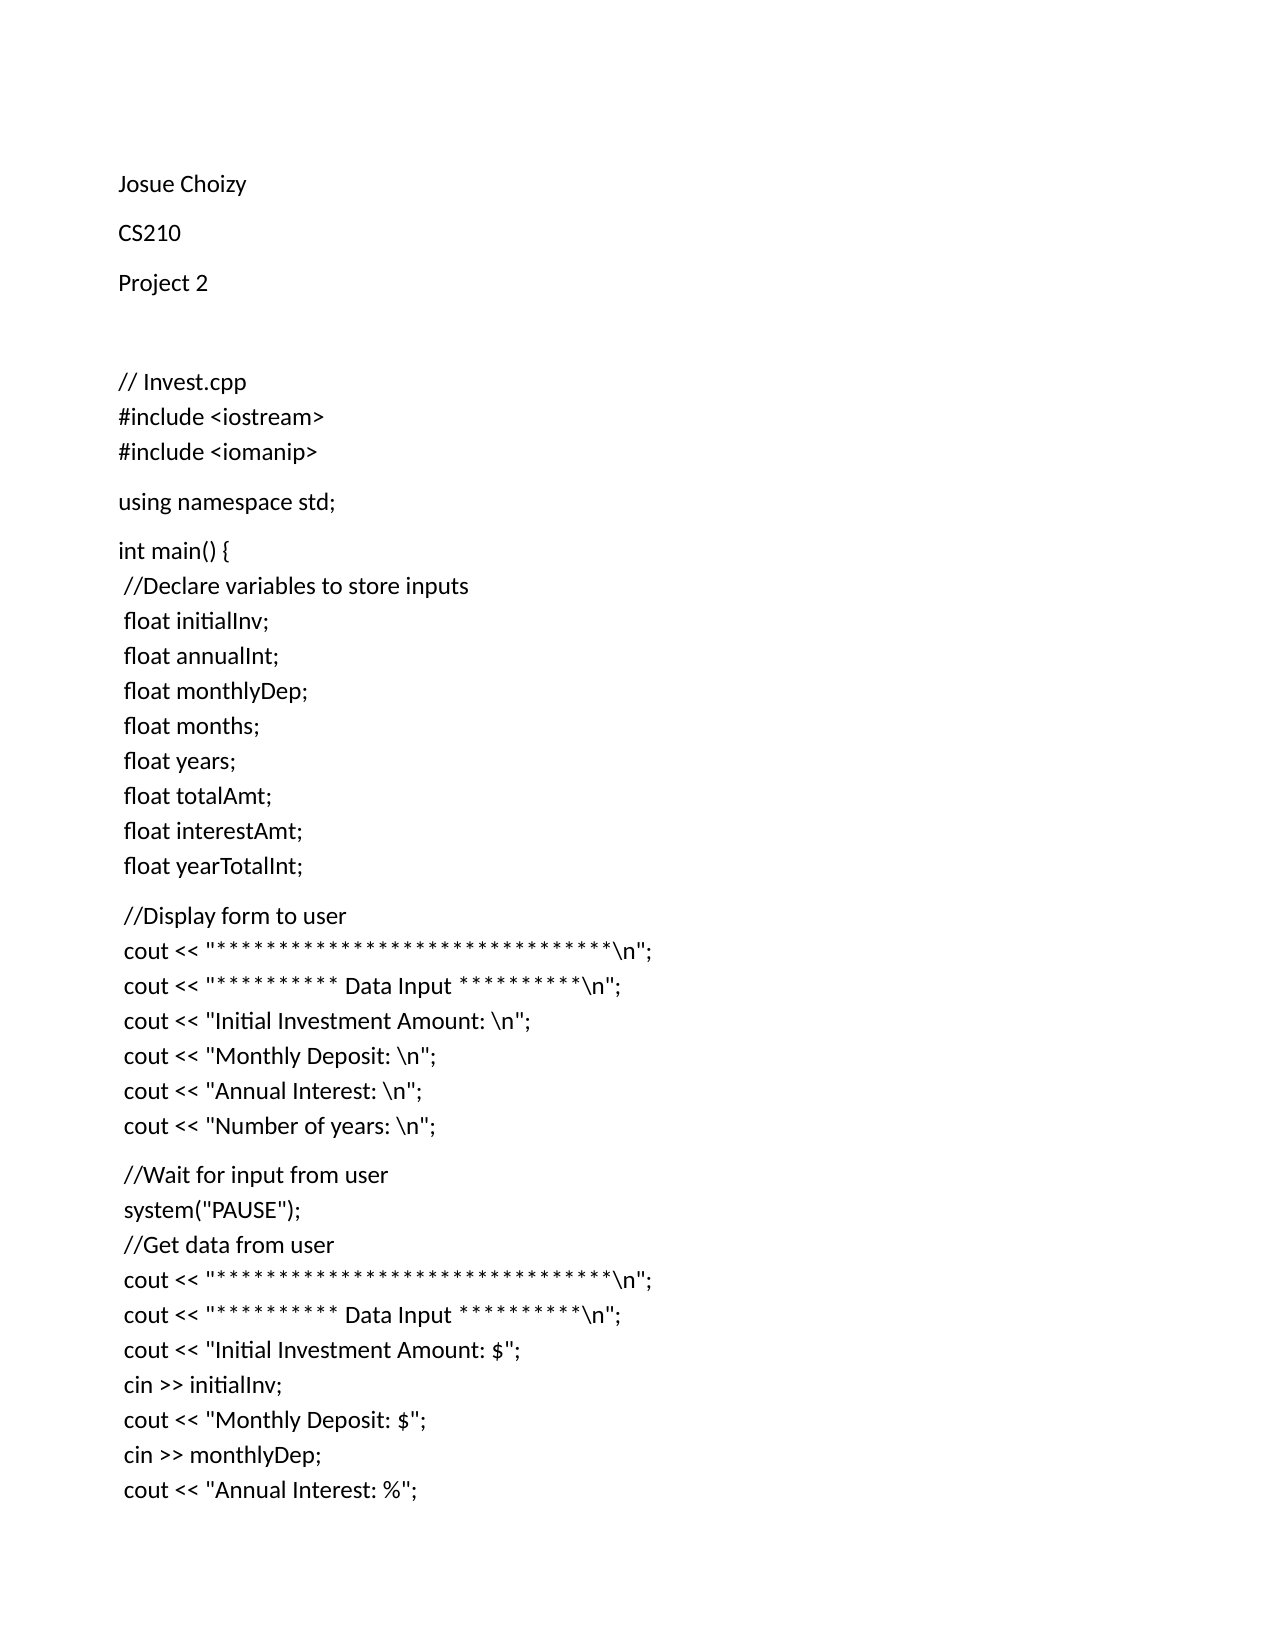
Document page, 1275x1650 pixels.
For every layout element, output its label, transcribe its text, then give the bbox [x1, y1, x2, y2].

text //Display form to user cout << "********************************\n"; cout << "********** Data Input **********\n"; cout << "Initial Investment Amount: \n"; cout << "Monthly Deposit: \n"; cout << "Annual Interest: \n"; cout << "Number of years: \n"; [118, 900, 1157, 1140]
text // Invest.cpp #include <iostream> #include <iomanip> [118, 366, 1157, 467]
text using namespace std; [118, 486, 1157, 516]
text Josue Choizy [118, 168, 1157, 198]
text Project 2 [118, 267, 1157, 297]
text int main() { //Declare variables to store inputs float initialInv; float annualInt; float monthlyDep; float months; float years; float totalAmt; float interestAmt; float yearTotalInt; [118, 535, 1157, 881]
text //Wait for input from user system("PAUSE"); //Get data from user cout << "********************************\n"; cout << "********** Data Input **********\n"; cout << "Initial Investment Amount: $"; cin >> initialInv; cout << "Monthly Deposit: $"; cin >> monthlyDep; cout << "Annual Interest: %"; [118, 1159, 1157, 1505]
text CS210 [118, 217, 1157, 248]
